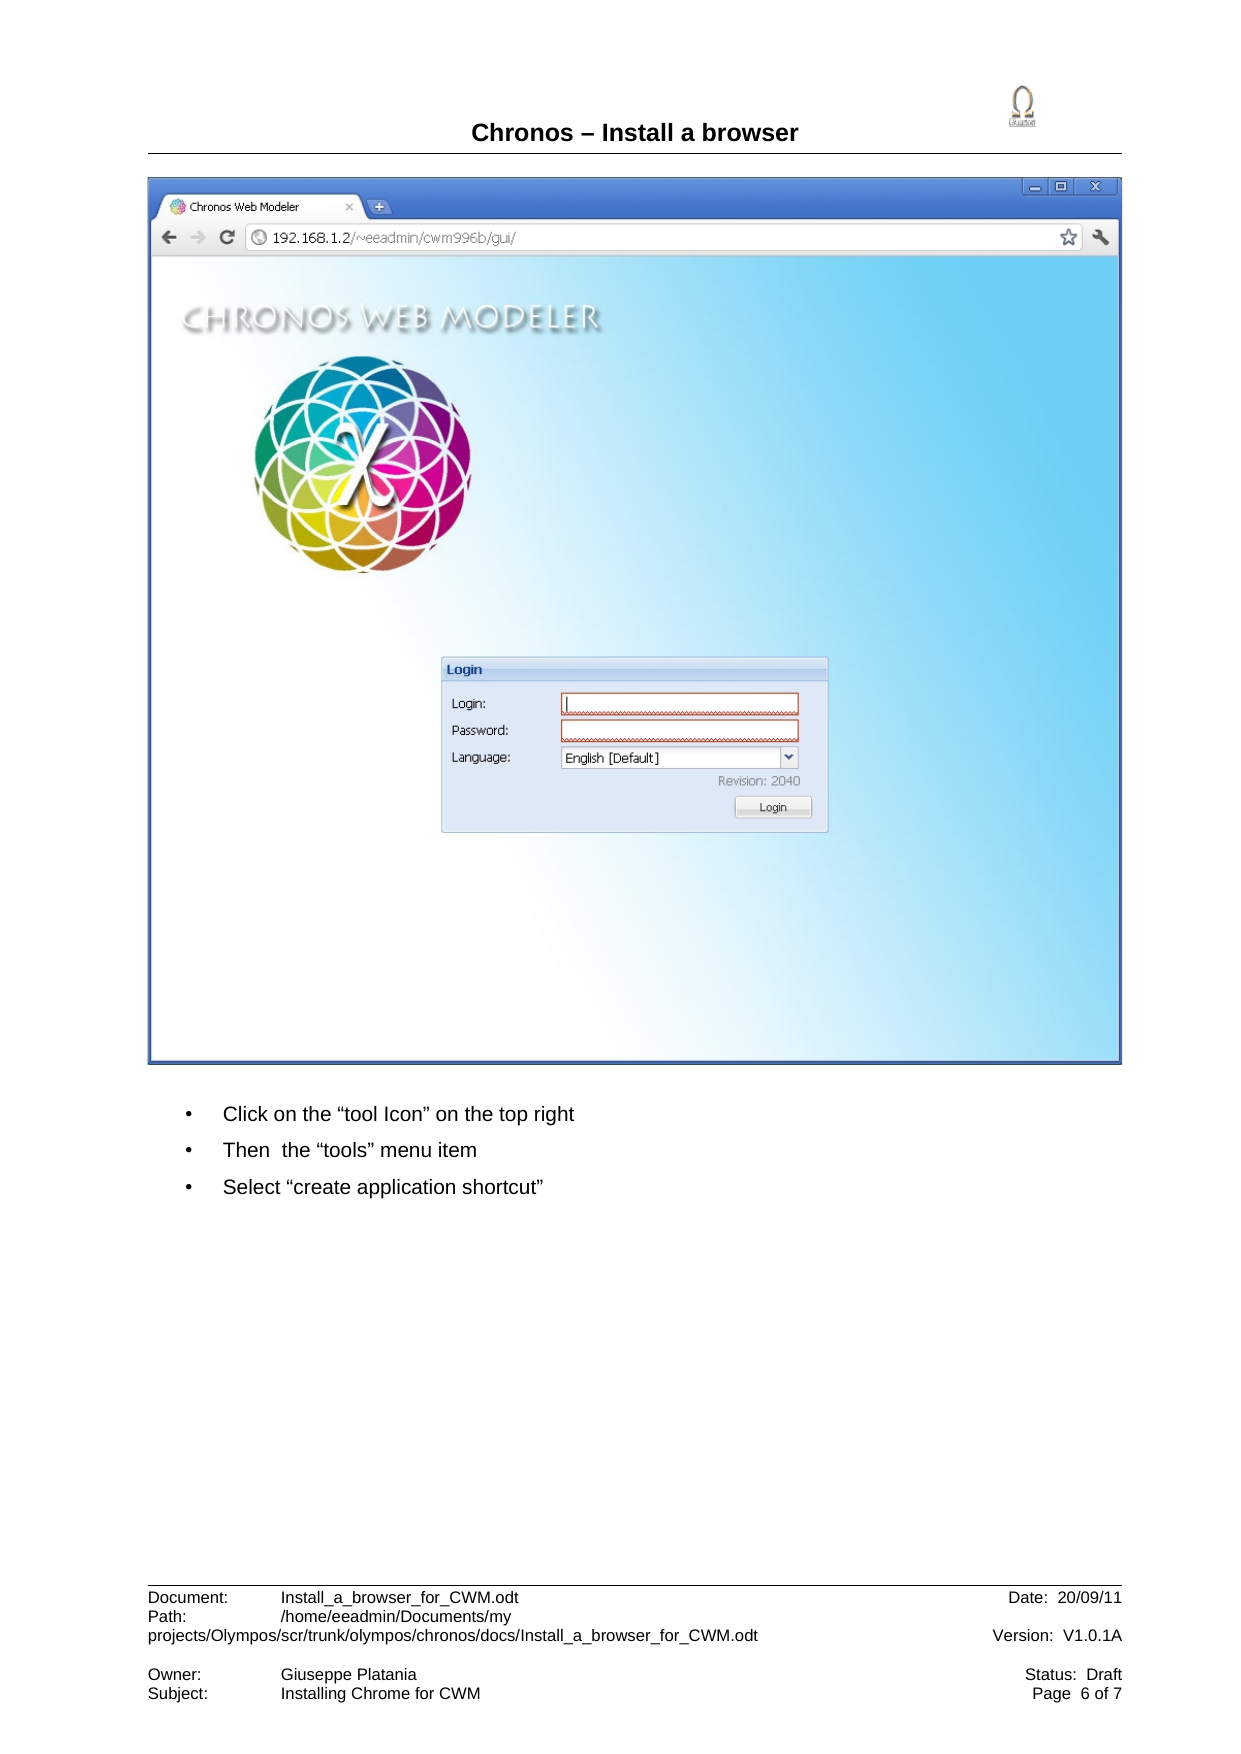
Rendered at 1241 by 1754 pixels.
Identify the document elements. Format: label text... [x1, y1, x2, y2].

list Select “create application shortcut” [185, 1174, 1122, 1199]
list Click on the “tool Icon” on the top right [185, 1101, 1122, 1126]
picture [147, 177, 1123, 1065]
list Then the “tools” menu item [185, 1138, 1122, 1162]
picture [1008, 84, 1036, 127]
